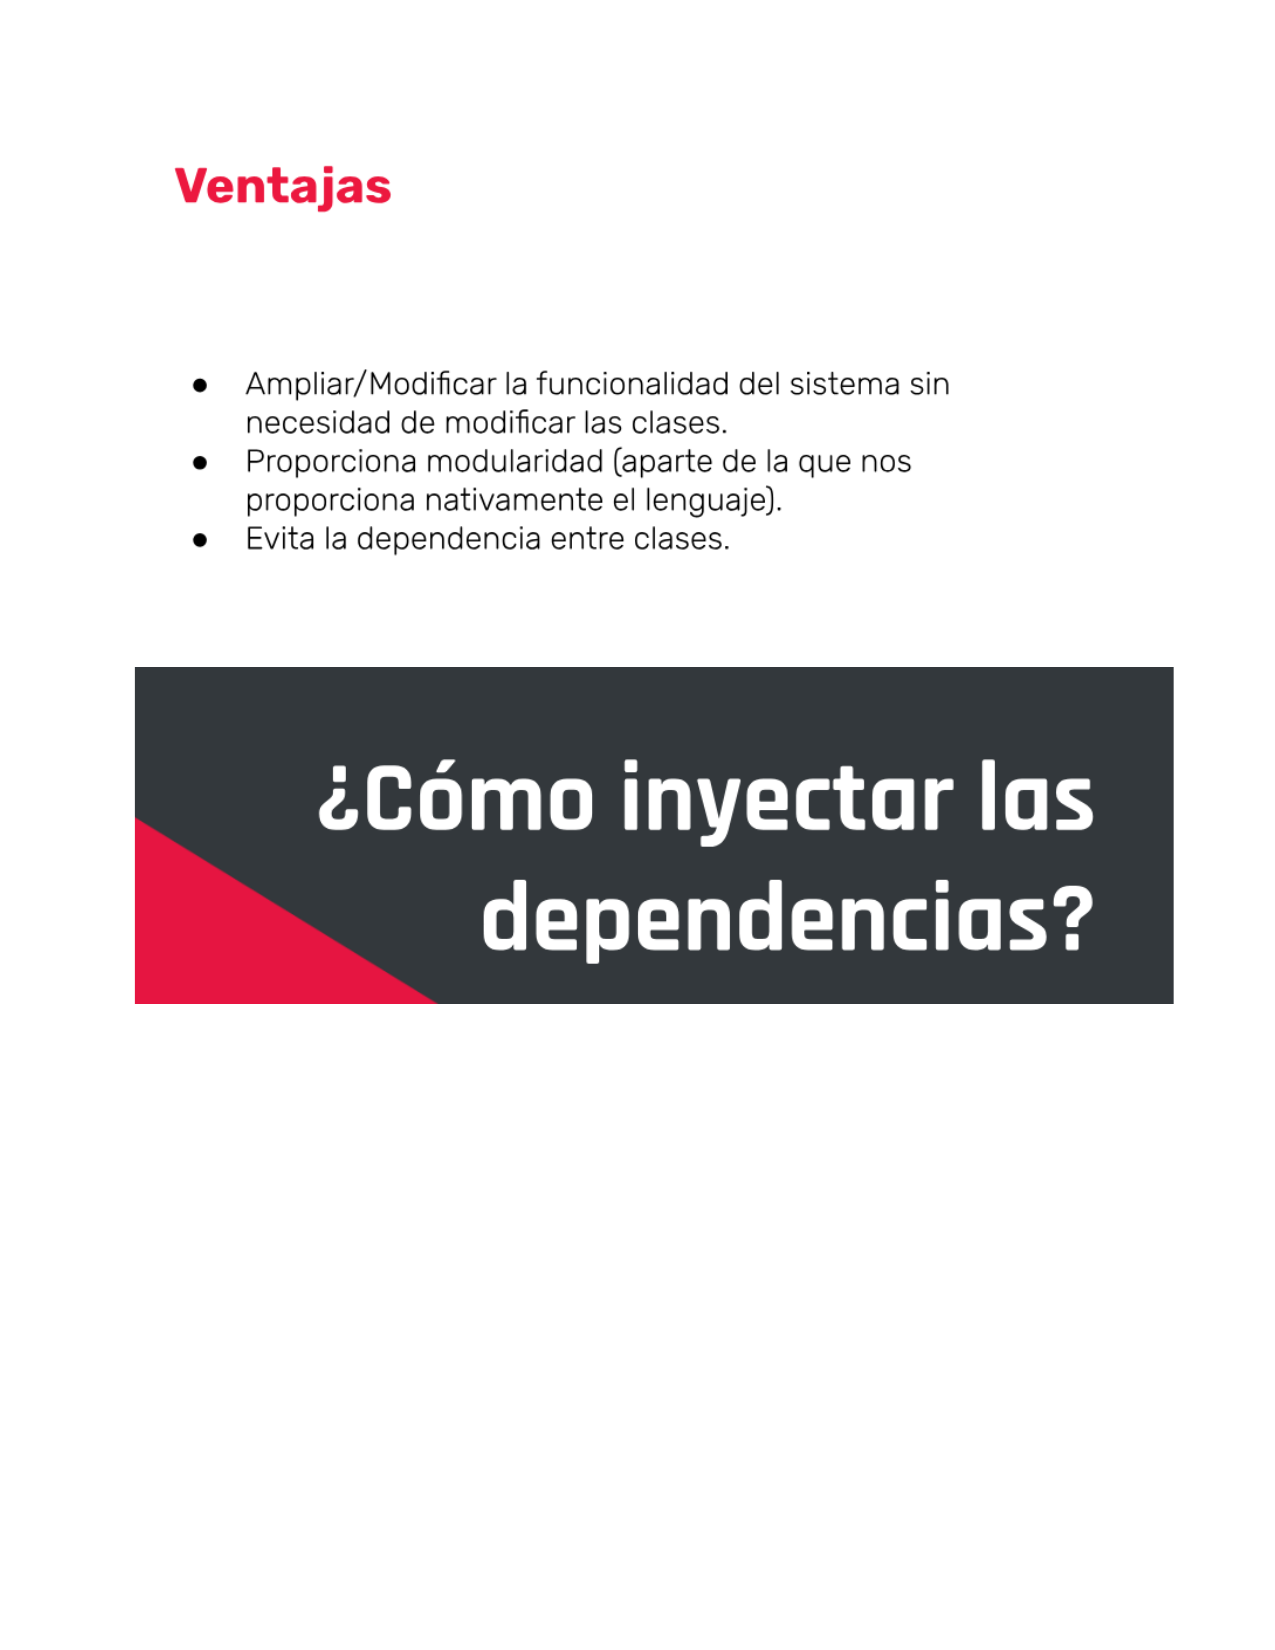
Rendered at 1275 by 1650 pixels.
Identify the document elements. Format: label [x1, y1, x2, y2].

picture [118, 118, 1174, 1004]
